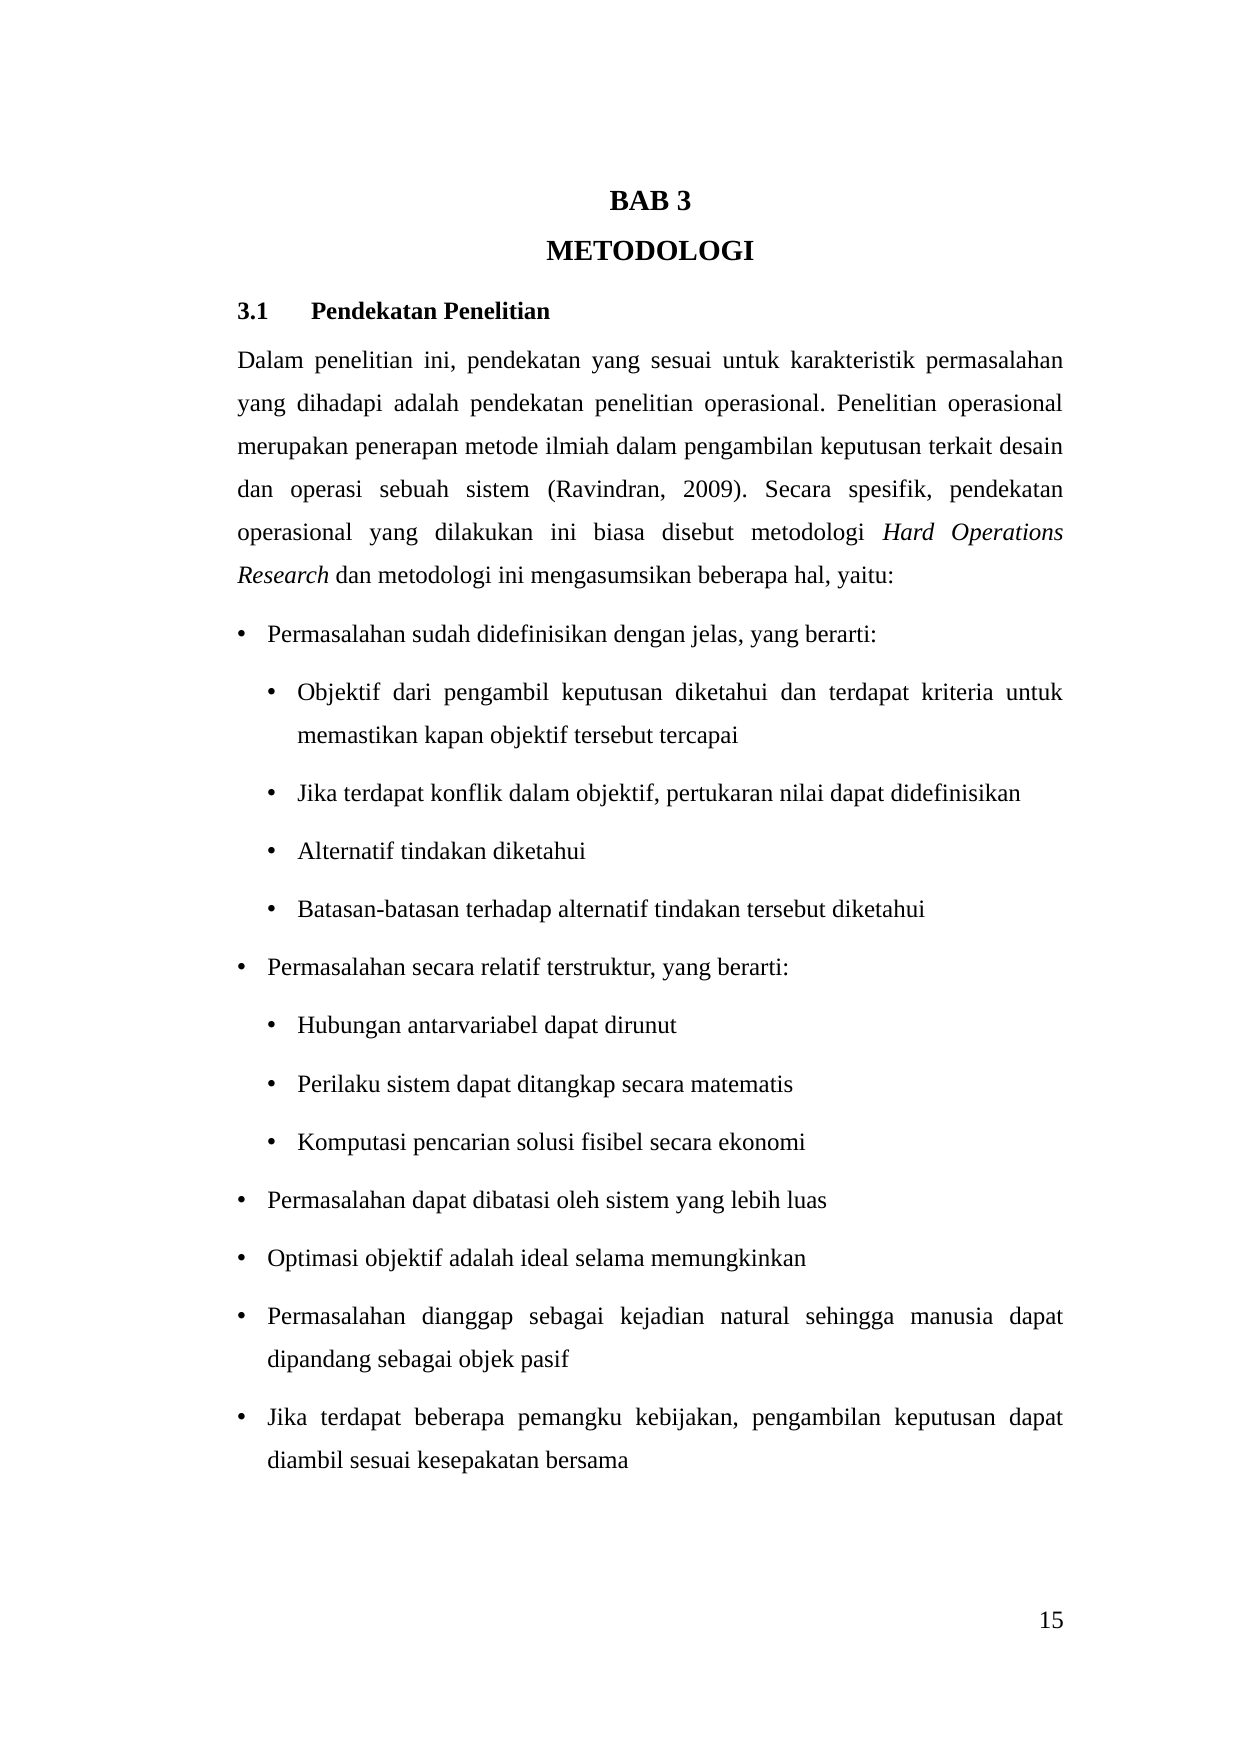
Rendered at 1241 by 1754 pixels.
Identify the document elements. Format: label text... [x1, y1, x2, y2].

list Jika terdapat beberapa pemangku kebijakan, pengambilan keputusan dapat diambil sesuai kesepakatan bersama [237, 1402, 1063, 1474]
list Batasan-batasan terhadap alternatif tindakan tersebut diketahui [267, 894, 1063, 923]
list Permasalahan sudah didefinisikan dengan jelas, yang berarti: [237, 619, 1063, 647]
text Dalam penelitian ini, pendekatan yang sesuai untuk karakteristik permasalahan yang dihadapi adalah pendekatan penelitian operasional. Penelitian operasional merupakan penerapan metode ilmiah dalam pengambilan keputusan terkait desain dan operasi sebuah sistem (Ravindran, 2009). Secara spesifik, pendekatan operasional yang dilakukan ini biasa disebut metodologi Hard Operations Research dan metodologi ini mengasumsikan beberapa hal, yaitu: [237, 345, 1063, 589]
list Hubungan antarvariabel dapat dirunut [267, 1011, 1063, 1039]
list Objektif dari pengambil keputusan diketahui dan terdapat kriteria untuk memastikan kapan objektif tersebut tercapai [267, 677, 1063, 749]
list Permasalahan dapat dibatasi oleh sistem yang lebih luas [237, 1185, 1063, 1214]
subtitle Metodologi [237, 183, 1063, 267]
list Permasalahan dianggap sebagai kejadian natural sehingga manusia dapat dipandang sebagai objek pasif [237, 1301, 1063, 1373]
list Optimasi objektif adalah ideal selama memungkinkan [237, 1243, 1063, 1272]
list Komputasi pencarian solusi fisibel secara ekonomi [267, 1127, 1063, 1156]
list Alternatif tindakan diketahui [267, 836, 1063, 865]
list Perilaku sistem dapat ditangkap secara matematis [267, 1069, 1063, 1097]
list Jika terdapat konflik dalam objektif, pertukaran nilai dapat didefinisikan [267, 778, 1063, 807]
list Permasalahan secara relatif terstruktur, yang berarti: [237, 952, 1063, 981]
subtitle Pendekatan Penelitian [237, 296, 1063, 324]
